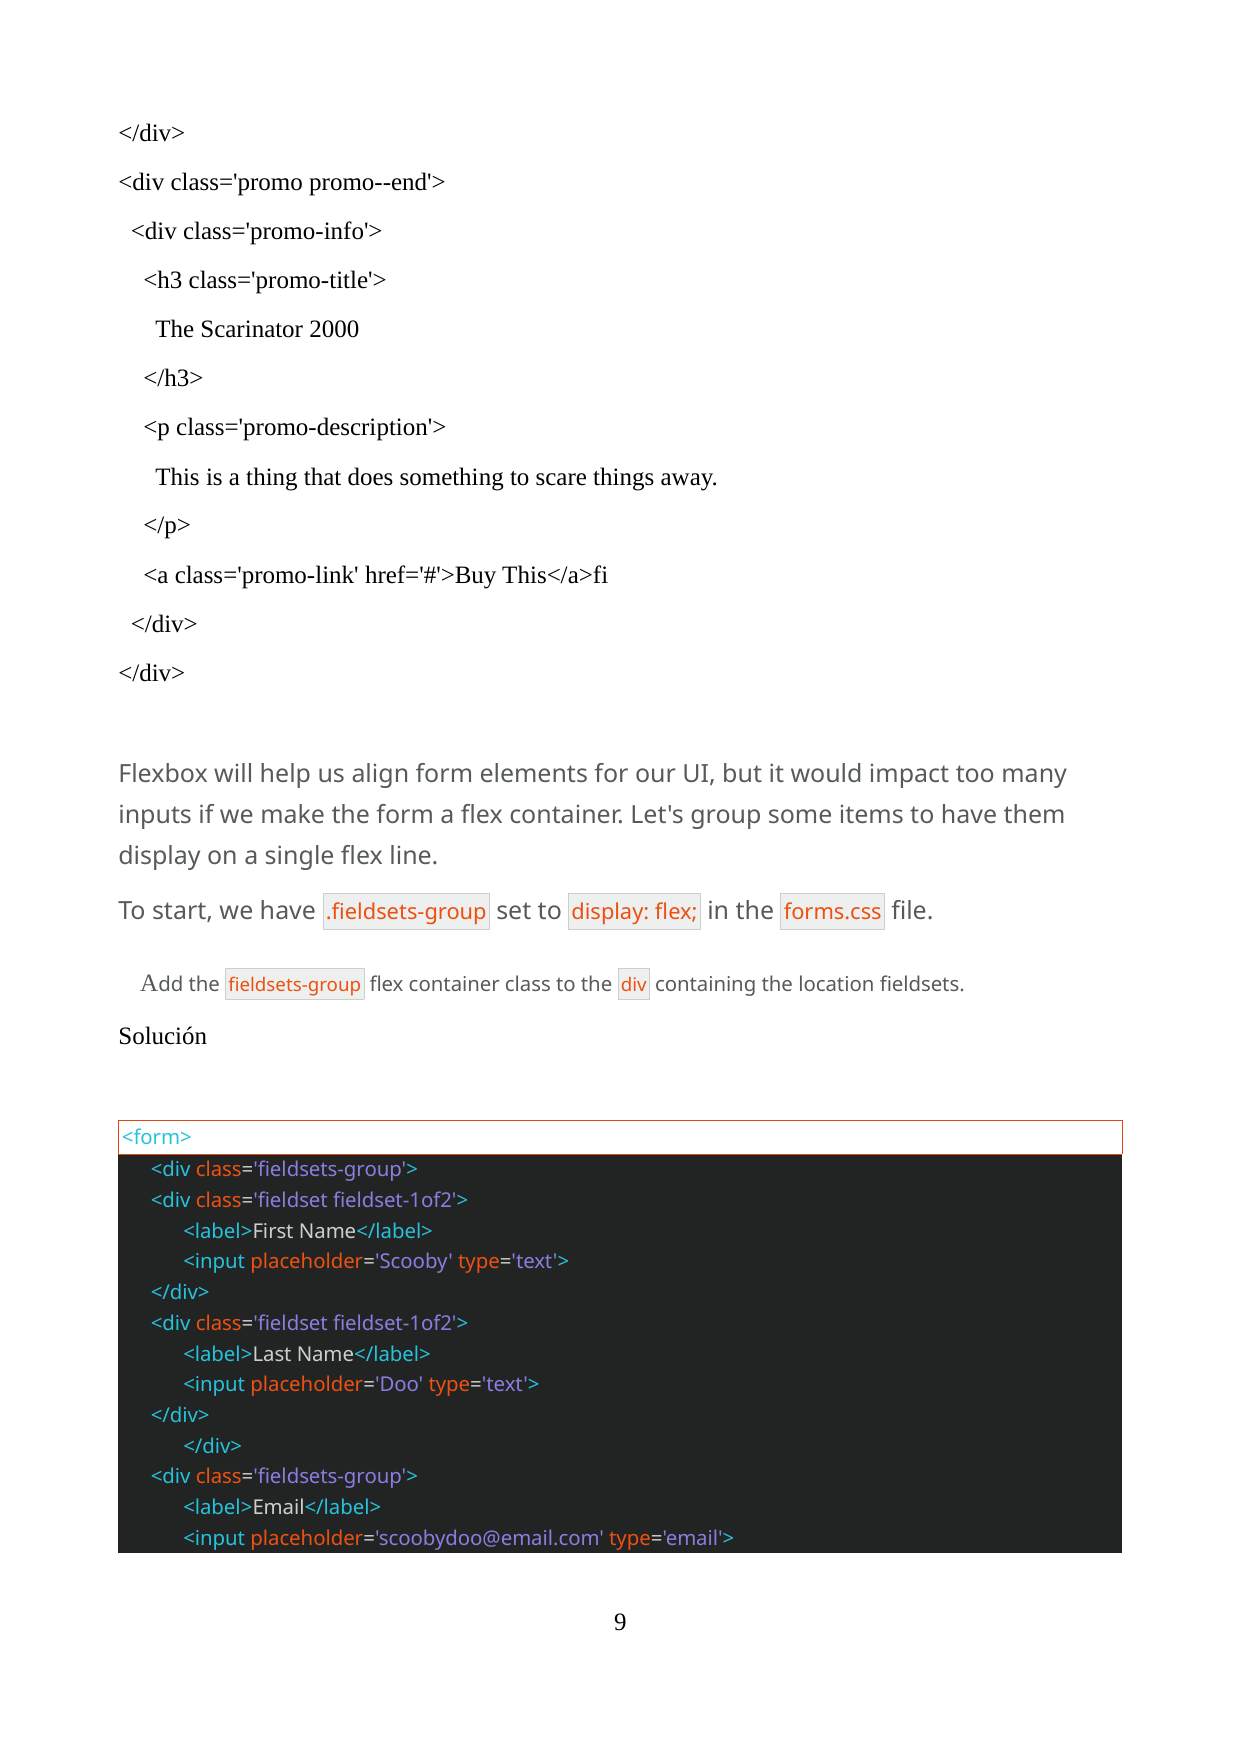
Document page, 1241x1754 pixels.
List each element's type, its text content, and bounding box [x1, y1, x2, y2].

text <div class='fieldsets-group'> [118, 1461, 1122, 1492]
text <div class='fieldset fieldset-1of2'> [118, 1308, 1122, 1338]
text </div> [118, 118, 1122, 147]
text <div class='fieldsets-group'> [118, 1155, 1122, 1185]
text <a class='promo-link' href='#'>Buy This</a>fi [118, 560, 1122, 588]
text file. [885, 893, 1122, 929]
text Solución [118, 1021, 1122, 1050]
text <div class='promo promo--end'> [118, 167, 1122, 196]
list Add the [134, 968, 225, 999]
text </div> [118, 658, 1122, 687]
text <p class='promo-description'> [118, 412, 1122, 441]
text </h3> [118, 363, 1122, 392]
text </div> [118, 1400, 1122, 1431]
text <label>Last Name</label> [118, 1338, 1122, 1369]
text <div class='promo-info'> [118, 216, 1122, 245]
text The Scarinator 2000 [118, 314, 1122, 343]
text <label>Email</label> [118, 1492, 1122, 1523]
text <input placeholder='Doo' type='text'> [118, 1369, 1122, 1400]
text </div> [118, 609, 1122, 637]
list containing the location fieldsets. [650, 968, 1122, 999]
text <input placeholder='Scooby' type='text'> [118, 1246, 1122, 1277]
text in the [701, 893, 780, 929]
text set to [490, 893, 568, 929]
list fieldsets-group [226, 969, 364, 999]
text <form> [119, 1121, 1122, 1154]
text <input placeholder='scoobydoo@email.com' type='email'> [118, 1523, 1122, 1553]
text .fieldsets-group [324, 894, 489, 929]
text To start, we have [118, 893, 323, 929]
text <label>First Name</label> [118, 1216, 1122, 1246]
list flex container class to the [365, 968, 618, 999]
text </div> [118, 1277, 1122, 1308]
text This is a thing that does something to scare things away. [118, 462, 1122, 490]
text </div> [118, 1431, 1122, 1461]
text Flexbox will help us align form elements for our UI, but it would impact too many inputs if we make the form a flex container. Let's group some items to have them display on a single flex line. [118, 756, 1122, 872]
list div [619, 969, 649, 999]
text forms.css [781, 894, 884, 929]
text <h3 class='promo-title'> [118, 265, 1122, 294]
text display: flex; [569, 894, 700, 929]
text <div class='fieldset fieldset-1of2'> [118, 1185, 1122, 1216]
text </p> [118, 511, 1122, 539]
